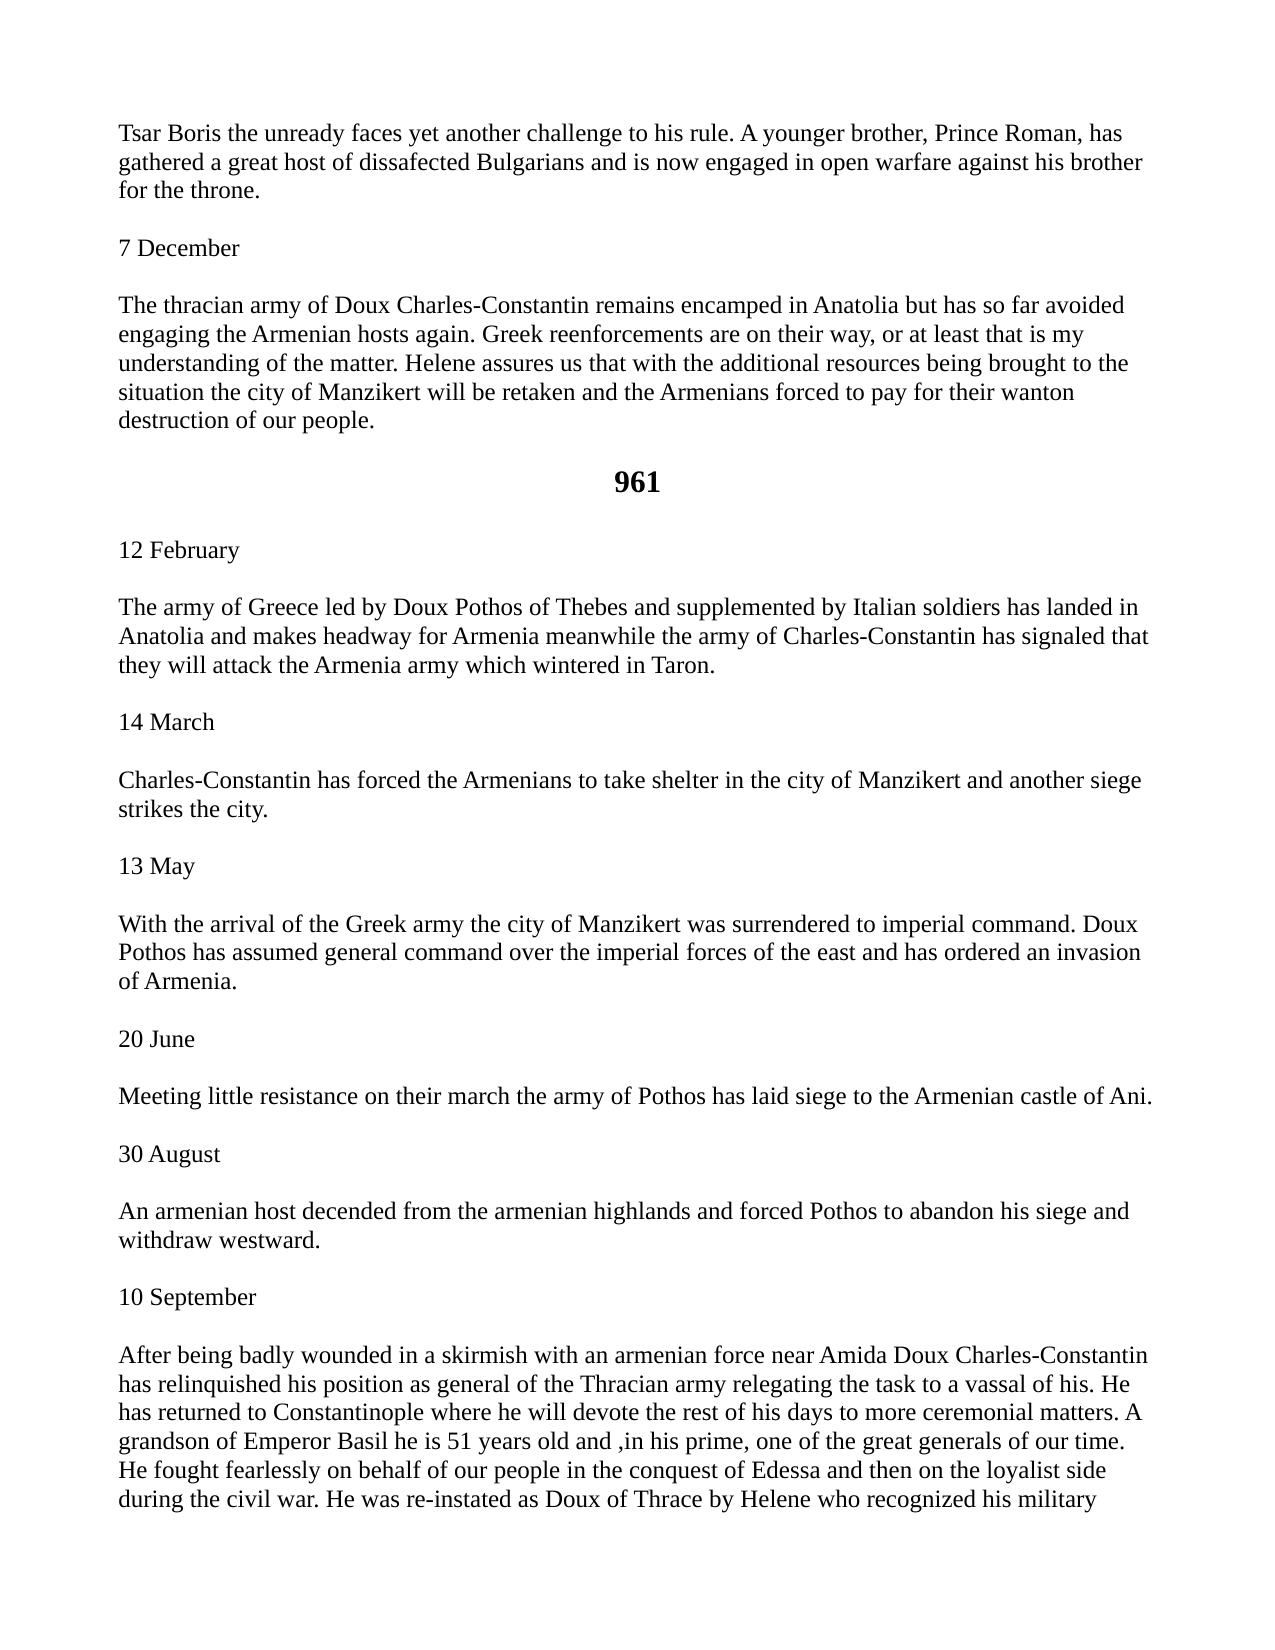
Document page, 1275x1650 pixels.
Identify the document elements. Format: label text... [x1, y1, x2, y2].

text An armenian host decended from the armenian highlands and forced Pothos to abandon his siege and withdraw westward. [118, 1196, 1157, 1254]
text 30 August [118, 1139, 1157, 1167]
text After being badly wounded in a skirmish with an armenian force near Amida Doux Charles-Constantin has relinquished his position as general of the Thracian army relegating the task to a vassal of his. He has returned to Constantinople where he will devote the rest of his days to more ceremonial matters. A grandson of Emperor Basil he is 51 years old and ,in his prime, one of the great generals of our time. He fought fearlessly on behalf of our people in the conquest of Edessa and then on the loyalist side during the civil war. He was re-instated as Doux of Thrace by Helene who recognized his military [118, 1340, 1157, 1512]
text 13 May [118, 851, 1157, 880]
text The army of Greece led by Doux Pothos of Thebes and supplemented by Italian soldiers has landed in Anatolia and makes headway for Armenia meanwhile the army of Charles-Constantin has signaled that they will attack the Armenia army which wintered in Taron. [118, 592, 1157, 679]
text 20 June [118, 1024, 1157, 1052]
text 10 September [118, 1282, 1157, 1311]
text Tsar Boris the unready faces yet another challenge to his rule. A younger brother, Prince Roman, has gathered a great host of dissafected Bulgarians and is now engaged in open warfare against his brother for the throne. [118, 118, 1157, 204]
text With the arrival of the Greek army the city of Manzikert was surrendered to imperial command. Doux Pothos has assumed general command over the imperial forces of the east and has ordered an invasion of Armenia. [118, 909, 1157, 995]
text 961 [118, 463, 1157, 499]
text Charles-Constantin has forced the Armenians to take shelter in the city of Manzikert and another siege strikes the city. [118, 765, 1157, 822]
text Meeting little resistance on their march the army of Pothos has laid siege to the Armenian castle of Ani. [118, 1081, 1157, 1110]
text 14 March [118, 707, 1157, 736]
text The thracian army of Doux Charles-Constantin remains encamped in Anatolia but has so far avoided engaging the Armenian hosts again. Greek reenforcements are on their way, or at least that is my understanding of the matter. Helene assures us that with the additional resources being brought to the situation the city of Manzikert will be retaken and the Armenians forced to pay for their wanton destruction of our people. [118, 291, 1157, 434]
text 7 December [118, 233, 1157, 262]
text 12 February [118, 535, 1157, 564]
